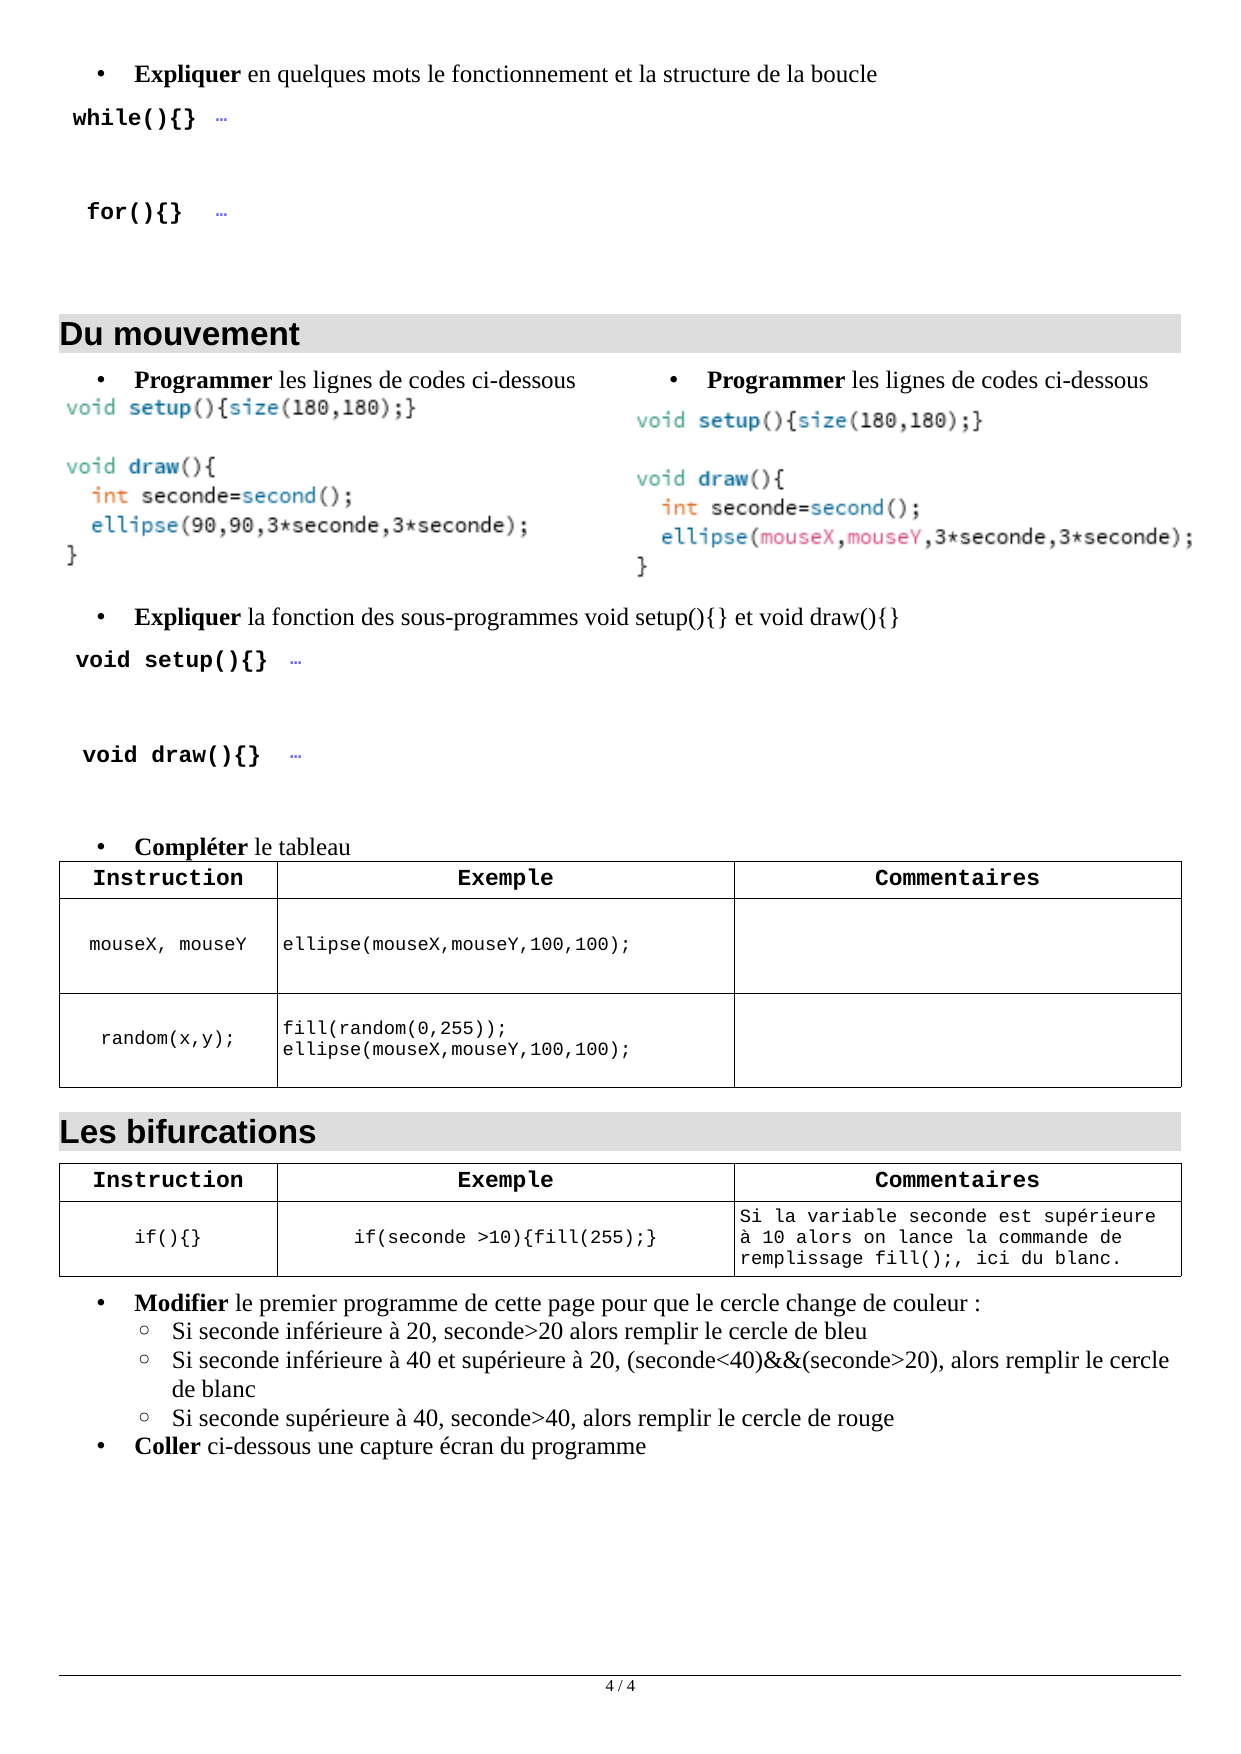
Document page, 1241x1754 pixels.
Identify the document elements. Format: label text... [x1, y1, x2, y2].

list Expliquer la fonction des sous-programmes void setup(){} et void draw(){} [97, 602, 1181, 630]
table_cell [735, 899, 1181, 992]
table_cell fill(random(0,255)); ellipse(mouseX,mouseY,100,100); [278, 994, 734, 1087]
table_header Commentaires [735, 862, 1181, 898]
table_header Instruction [60, 862, 277, 898]
table_header Exemple [278, 862, 734, 898]
list Modifier le premier programme de cette page pour que le cercle change de couleur : [97, 1288, 1181, 1316]
list Expliquer en quelques mots le fonctionnement et la structure de la boucle [97, 59, 1181, 88]
table_header … [284, 643, 1181, 737]
subtitle Du mouvement [59, 314, 1181, 353]
table_cell … [210, 195, 1181, 289]
table_cell if(){} [60, 1202, 277, 1276]
table_cell … [284, 737, 1181, 832]
table_cell if(seconde >10){fill(255);} [278, 1202, 734, 1276]
table_cell random(x,y); [60, 994, 277, 1087]
list Compléter le tableau [97, 832, 1181, 861]
table_cell ellipse(mouseX,mouseY,100,100); [278, 899, 734, 992]
table_header … [210, 100, 1181, 195]
table_header Commentaires [735, 1164, 1181, 1201]
list Si seconde inférieure à 40 et supérieure à 20, (seconde<40)&&(seconde>20), alors remplir le cercle de blanc [134, 1345, 1181, 1403]
table_cell mouseX, mouseY [60, 899, 277, 992]
subtitle Les bifurcations [59, 1112, 1181, 1151]
table_header Exemple [278, 1164, 734, 1201]
list Si seconde inférieure à 20, seconde>20 alors remplir le cercle de bleu [134, 1316, 1181, 1345]
table_cell [735, 994, 1181, 1087]
table_cell Si la variable seconde est supérieure à 10 alors on lance la commande de remplissage fill();, ici du blanc. [735, 1202, 1181, 1276]
list Coller ci-dessous une capture écran du programme [97, 1431, 1181, 1460]
table_cell void draw(){} [59, 737, 284, 832]
table_header while(){} [59, 100, 210, 195]
list Programmer les lignes de codes ci-dessous [97, 365, 608, 394]
table_header void setup(){} [59, 643, 284, 737]
table_cell for(){} [59, 195, 210, 289]
list Programmer les lignes de codes ci-dessous [669, 365, 1181, 394]
table_header Instruction [60, 1164, 277, 1201]
list Si seconde supérieure à 40, seconde>40, alors remplir le cercle de rouge [134, 1403, 1181, 1431]
